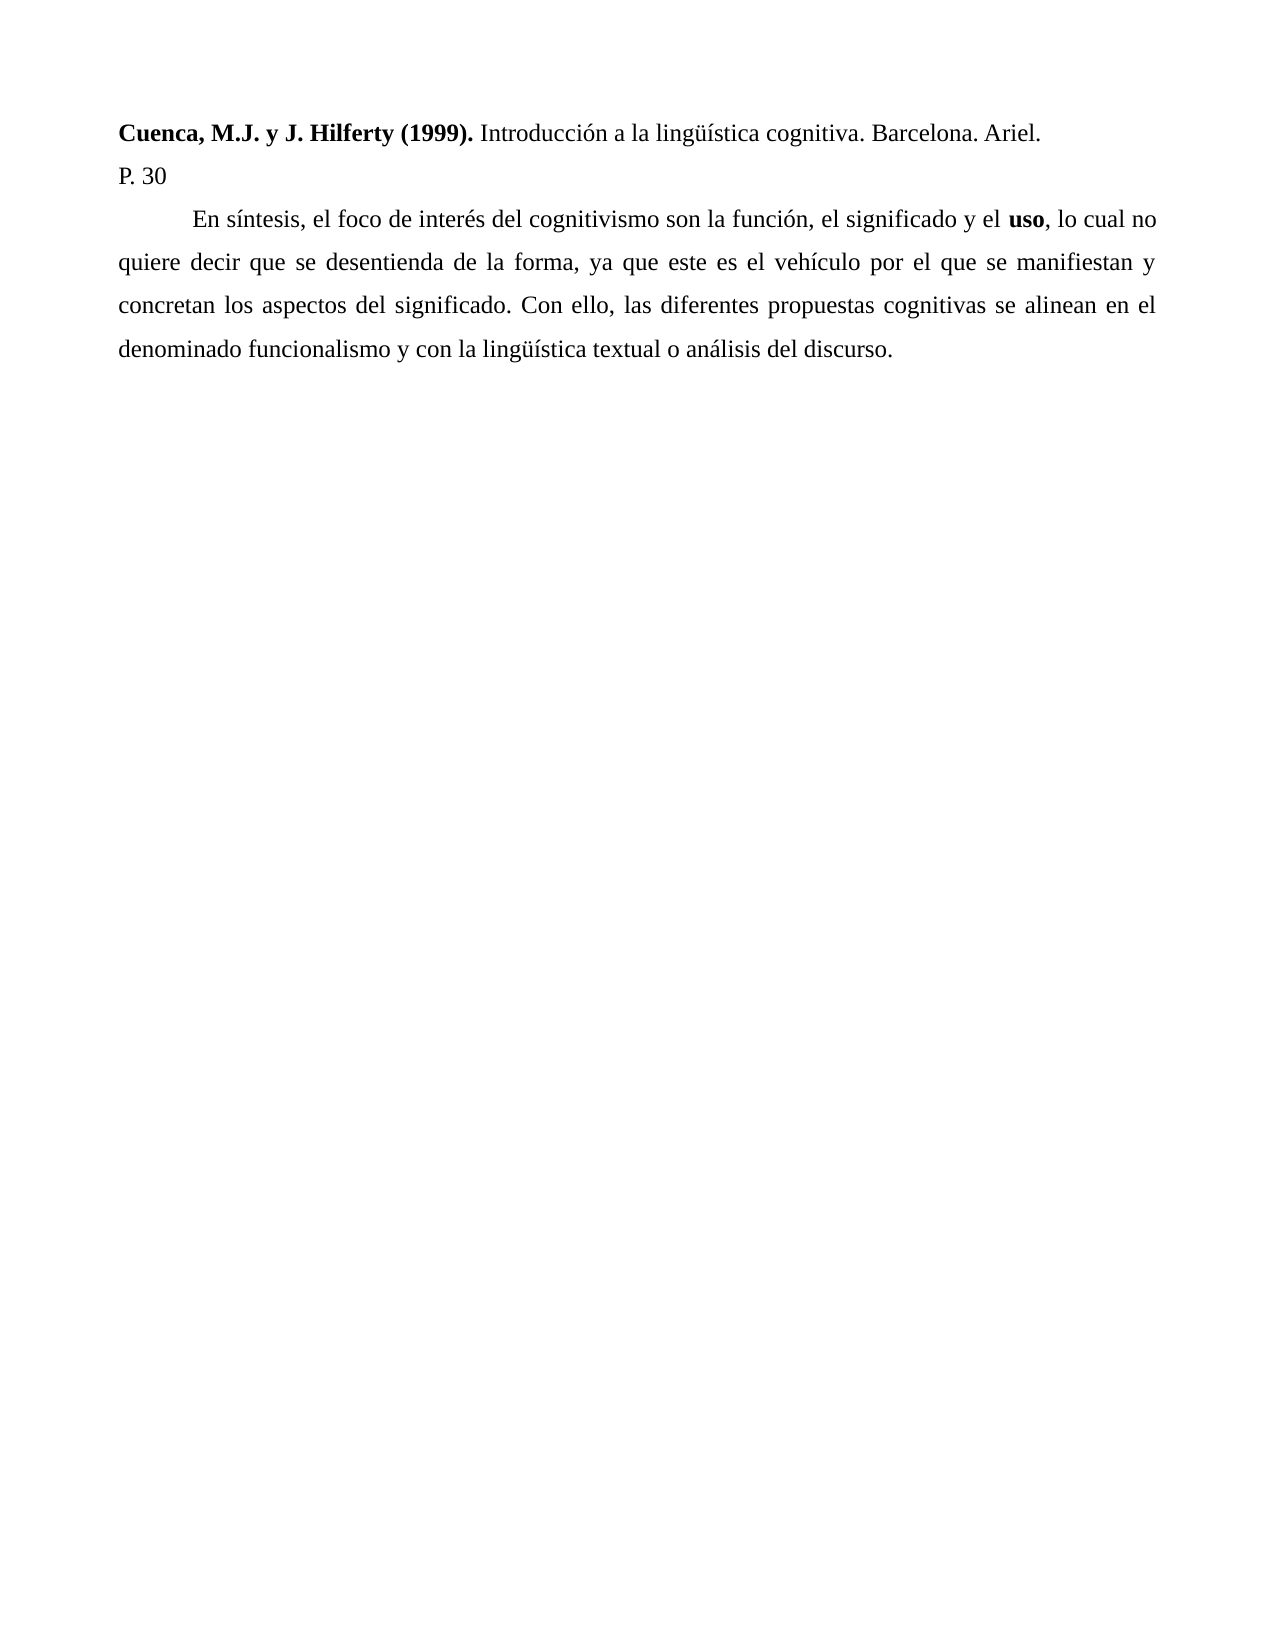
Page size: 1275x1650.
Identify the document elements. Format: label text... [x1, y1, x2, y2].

text P. 30 [118, 161, 1157, 190]
text Cuenca, M.J. y J. Hilferty (1999). Introducción a la lingüística cognitiva. Barcelona. Ariel. [118, 118, 1157, 147]
text En síntesis, el foco de interés del cognitivismo son la función, el significado y el uso, lo cual no quiere decir que se desentienda de la forma, ya que este es el vehículo por el que se manifiestan y concretan los aspectos del significado. Con ello, las diferentes propuestas cognitivas se alinean en el denominado funcionalismo y con la lingüística textual o análisis del discurso. [118, 204, 1157, 362]
